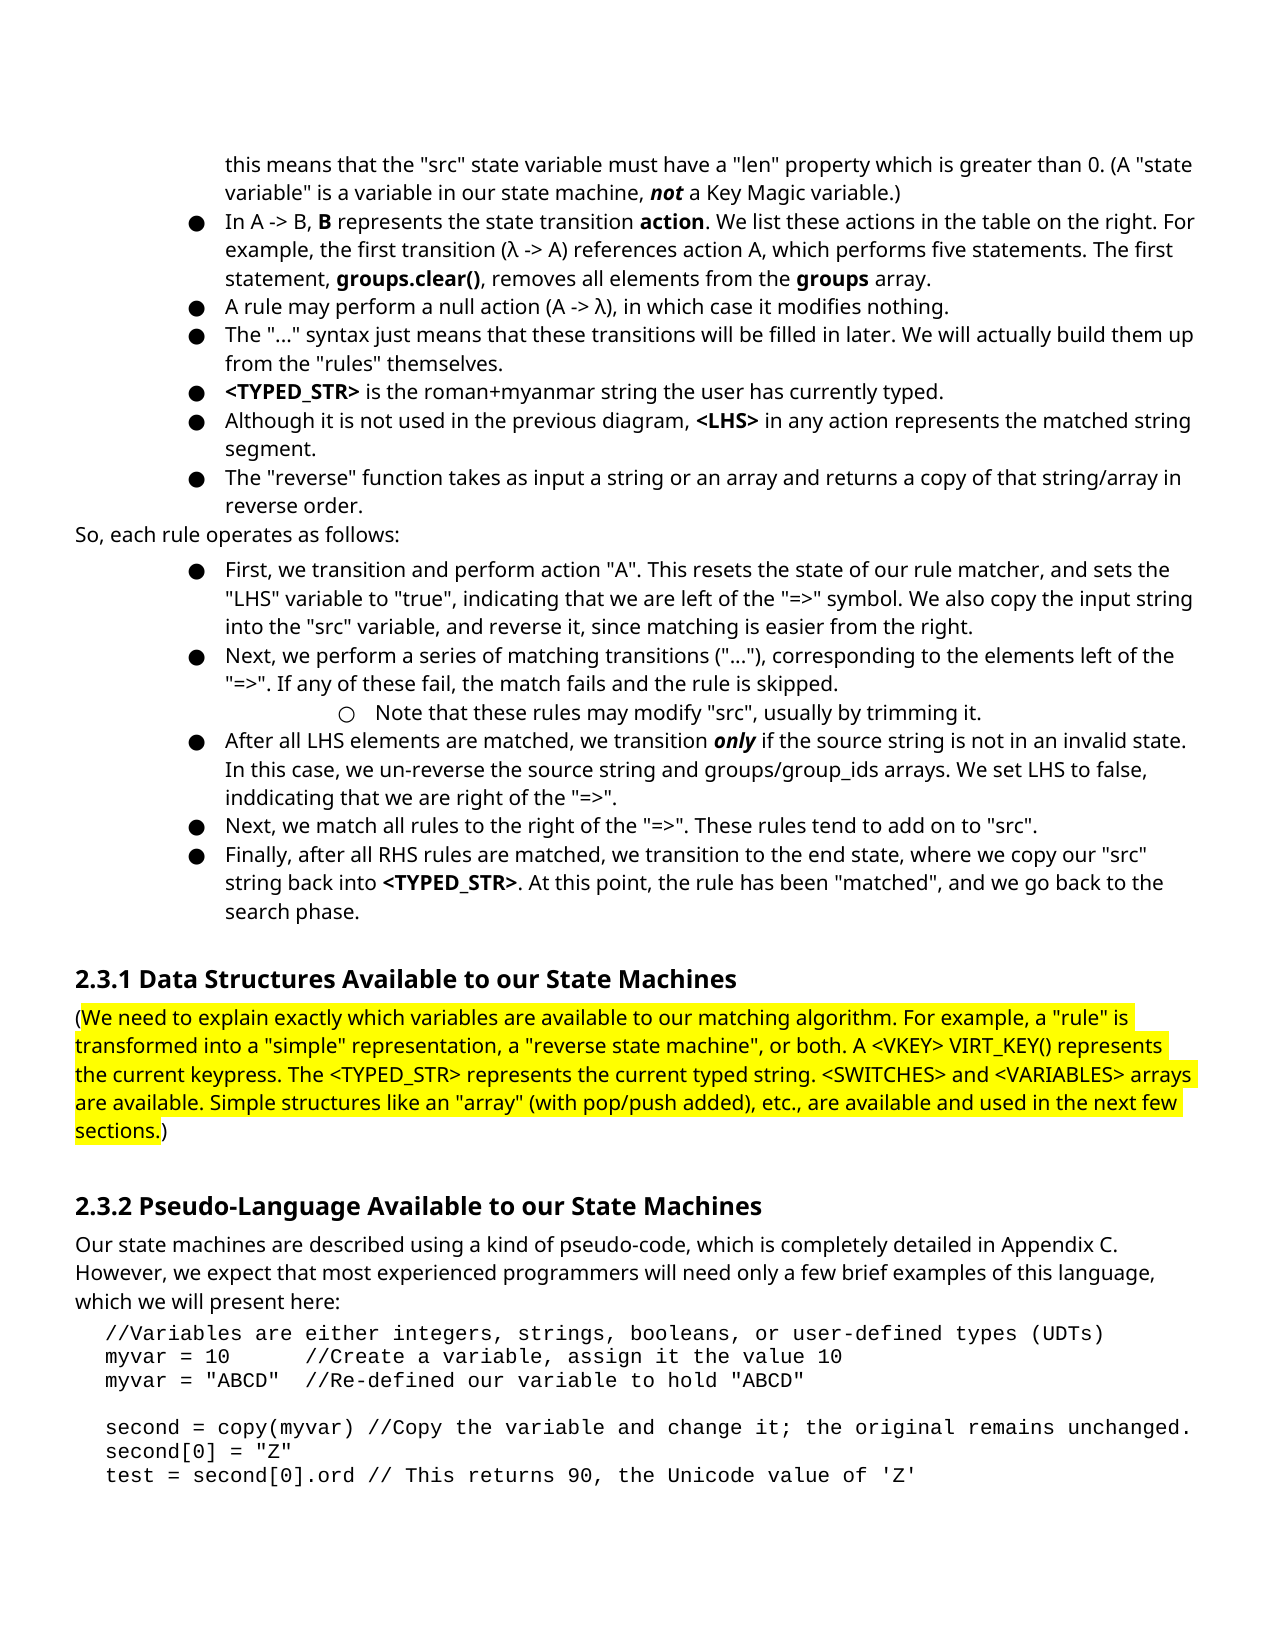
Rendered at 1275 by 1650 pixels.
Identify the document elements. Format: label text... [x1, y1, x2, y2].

list Note that these rules may modify "src", usually by trimming it. [337, 698, 1200, 726]
text second[0] = "Z" [105, 1441, 1200, 1465]
text So, each rule operates as follows: [75, 520, 1200, 548]
list In A -> B, B represents the state transition action. We list these actions in the table on the right. For example, the first transition (λ -> A) references action A, which performs five statements. The first statement, groups.clear(), removes all elements from the groups array. [187, 207, 1200, 292]
text second = copy(myvar) //Copy the variable and change it; the original remains unchanged. [105, 1417, 1200, 1441]
text myvar = 10 //Create a variable, assign it the value 10 [105, 1346, 1200, 1370]
text test = second[0].ord // This returns 90, the Unicode value of 'Z' [105, 1465, 1200, 1488]
text //Variables are either integers, strings, booleans, or user-defined types (UDTs) [105, 1323, 1200, 1346]
list Finally, after all RHS rules are matched, we transition to the end state, where we copy our "src" string back into <TYPED_STR>. At this point, the rule has been "matched", and we go back to the search phase. [187, 840, 1200, 925]
text myvar = "ABCD" //Re-defined our variable to hold "ABCD" [105, 1370, 1200, 1394]
list this means that the "src" state variable must have a "len" property which is greater than 0. (A "state variable" is a variable in our state machine, not a Key Magic variable.) [187, 150, 1200, 207]
list Although it is not used in the previous diagram, <LHS> in any action represents the matched string segment. [187, 406, 1200, 463]
list The "..." syntax just means that these transitions will be filled in later. We will actually build them up from the "rules" themselves. [187, 321, 1200, 377]
list After all LHS elements are matched, we transition only if the source string is not in an invalid state. In this case, we un-reverse the source string and groups/group_ids arrays. We set LHS to false, inddicating that we are right of the "=>". [187, 726, 1200, 812]
list Next, we match all rules to the right of the "=>". These rules tend to add on to "src". [187, 812, 1200, 840]
list Next, we perform a series of matching transitions ("..."), corresponding to the elements left of the "=>". If any of these fail, the match fails and the rule is skipped. [187, 641, 1200, 698]
text Our state machines are described using a kind of pseudo-code, which is completely detailed in Appendix C. However, we expect that most experienced programmers will need only a few brief examples of this language, which we will present here: [75, 1230, 1200, 1315]
text (We need to explain exactly which variables are available to our matching algorithm. For example, a "rule" is transformed into a "simple" representation, a "reverse state machine", or both. A <VKEY> VIRT_KEY() represents the current keypress. The <TYPED_STR> represents the current typed string. <SWITCHES> and <VARIABLES> arrays are available. Simple structures like an "array" (with pop/push added), etc., are available and used in the next few sections.) [75, 1003, 1200, 1145]
list The "reverse" function takes as input a string or an array and returns a copy of that string/array in reverse order. [187, 463, 1200, 520]
list A rule may perform a null action (A -> λ), in which case it modifies nothing. [187, 292, 1200, 321]
text 2.3.2 Pseudo-Language Available to our State Machines [75, 1188, 1200, 1222]
list First, we transition and perform action "A". This resets the state of our rule matcher, and sets the "LHS" variable to "true", indicating that we are left of the "=>" symbol. We also copy the input string into the "src" variable, and reverse it, since matching is easier from the right. [187, 556, 1200, 641]
text 2.3.1 Data Structures Available to our State Machines [75, 961, 1200, 995]
list <TYPED_STR> is the roman+myanmar string the user has currently typed. [187, 377, 1200, 406]
